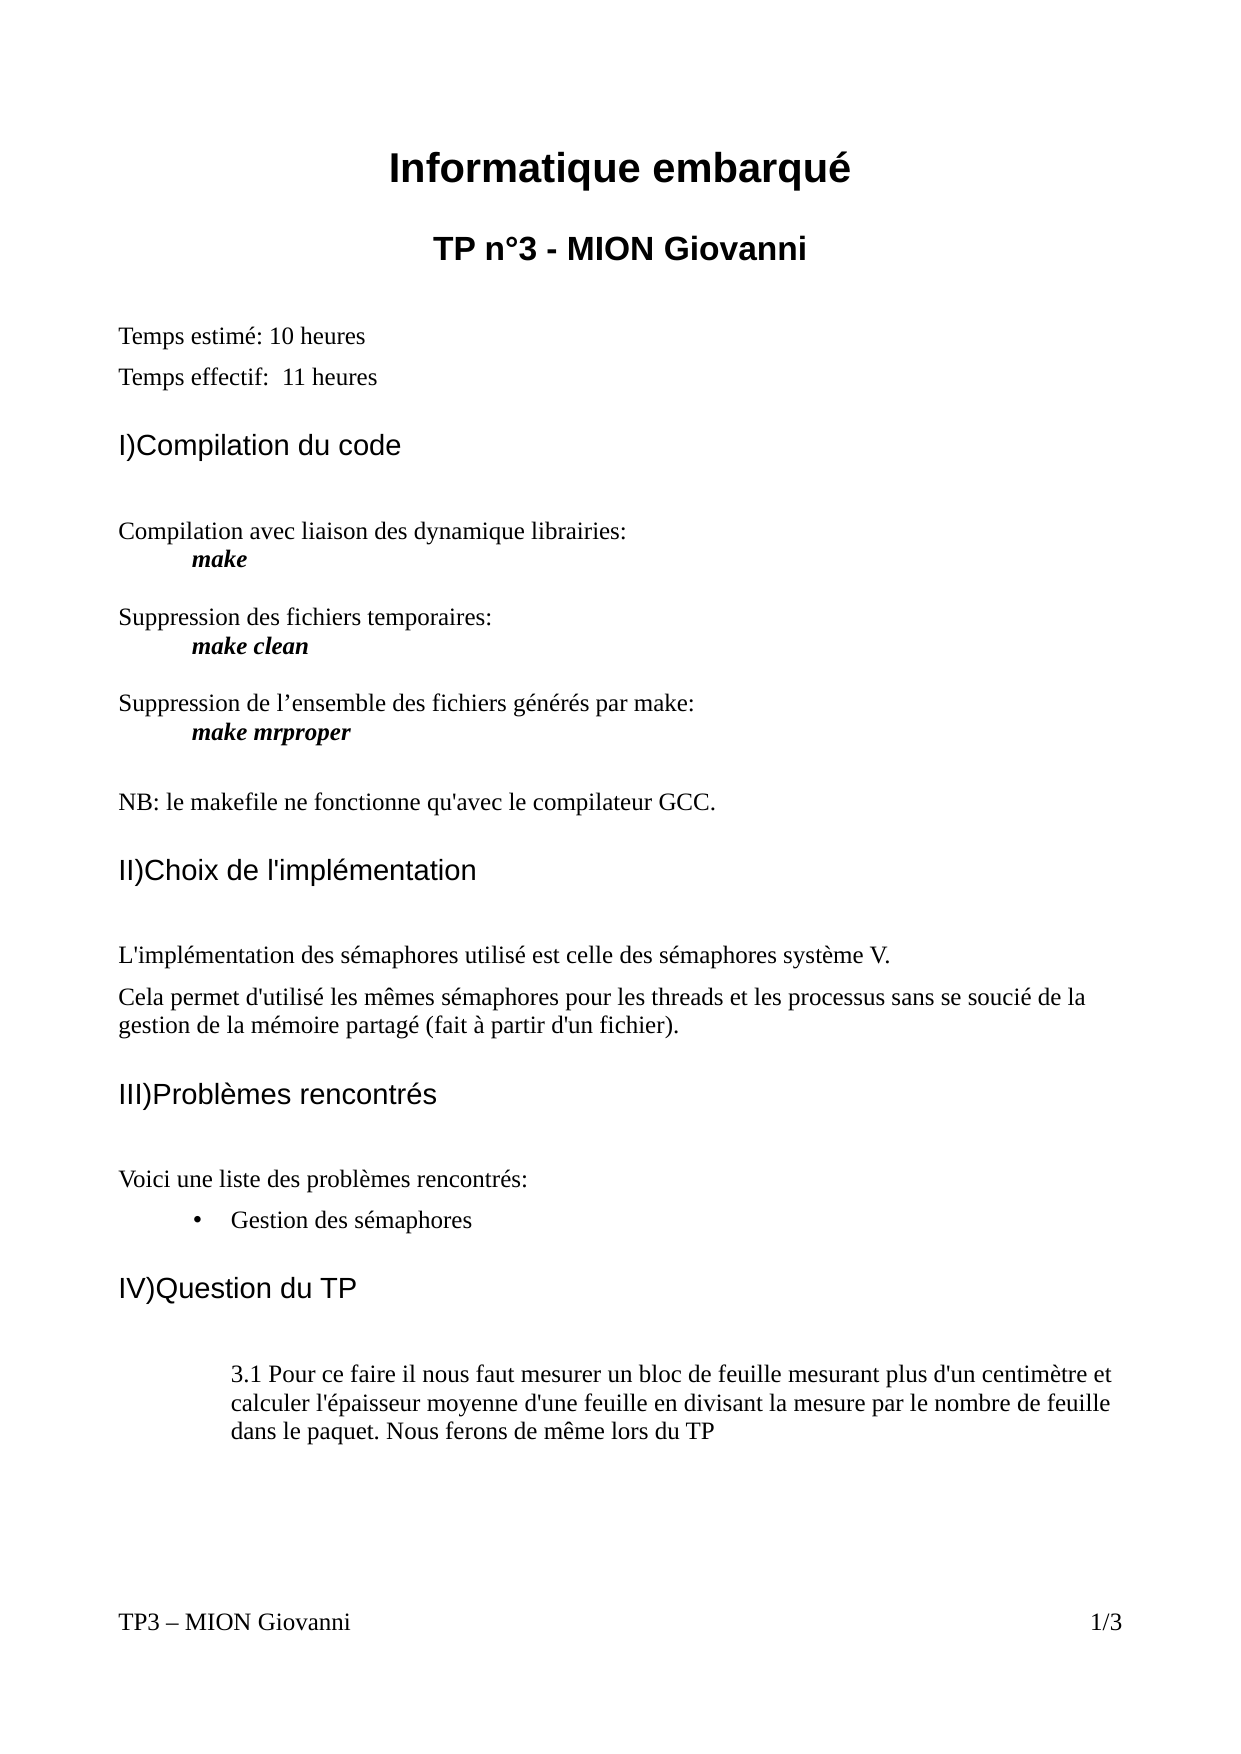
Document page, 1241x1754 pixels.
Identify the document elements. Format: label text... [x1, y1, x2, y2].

text make clean [118, 631, 1122, 659]
text Temps estimé: 10 heures [118, 321, 1122, 350]
subtitle III)Problèmes rencontrés [118, 1077, 1122, 1110]
text Compilation avec liaison des dynamique librairies: [118, 516, 1122, 544]
subtitle I)Compilation du code [118, 428, 1122, 462]
text make [118, 544, 1122, 573]
subtitle II)Choix de l'implémentation [118, 853, 1122, 887]
subtitle IV)Question du TP [118, 1272, 1122, 1305]
text Suppression de l’ensemble des fichiers générés par make: [118, 688, 1122, 717]
text make mrproper [118, 717, 1122, 746]
text Cela permet d'utilisé les mêmes sémaphores pour les threads et les processus sans se soucié de la gestion de la mémoire partagé (fait à partir d'un fichier). [118, 982, 1122, 1039]
text NB: le makefile ne fonctionne qu'avec le compilateur GCC. [118, 787, 1122, 816]
list Gestion des sémaphores [193, 1205, 1122, 1234]
list 3.1 Pour ce faire il nous faut mesurer un bloc de feuille mesurant plus d'un centimètre et calculer l'épaisseur moyenne d'une feuille en divisant la mesure par le nombre de feuille dans le paquet. Nous ferons de même lors du TP [193, 1359, 1122, 1445]
text L'implémentation des sémaphores utilisé est celle des sémaphores système V. [118, 941, 1122, 969]
text Temps effectif: 11 heures [118, 362, 1122, 391]
text Voici une liste des problèmes rencontrés: [118, 1164, 1122, 1193]
text Suppression des fichiers temporaires: [118, 602, 1122, 631]
subtitle Informatique embarqué [118, 143, 1122, 191]
subtitle TP n°3 - MION Giovanni [118, 228, 1122, 267]
